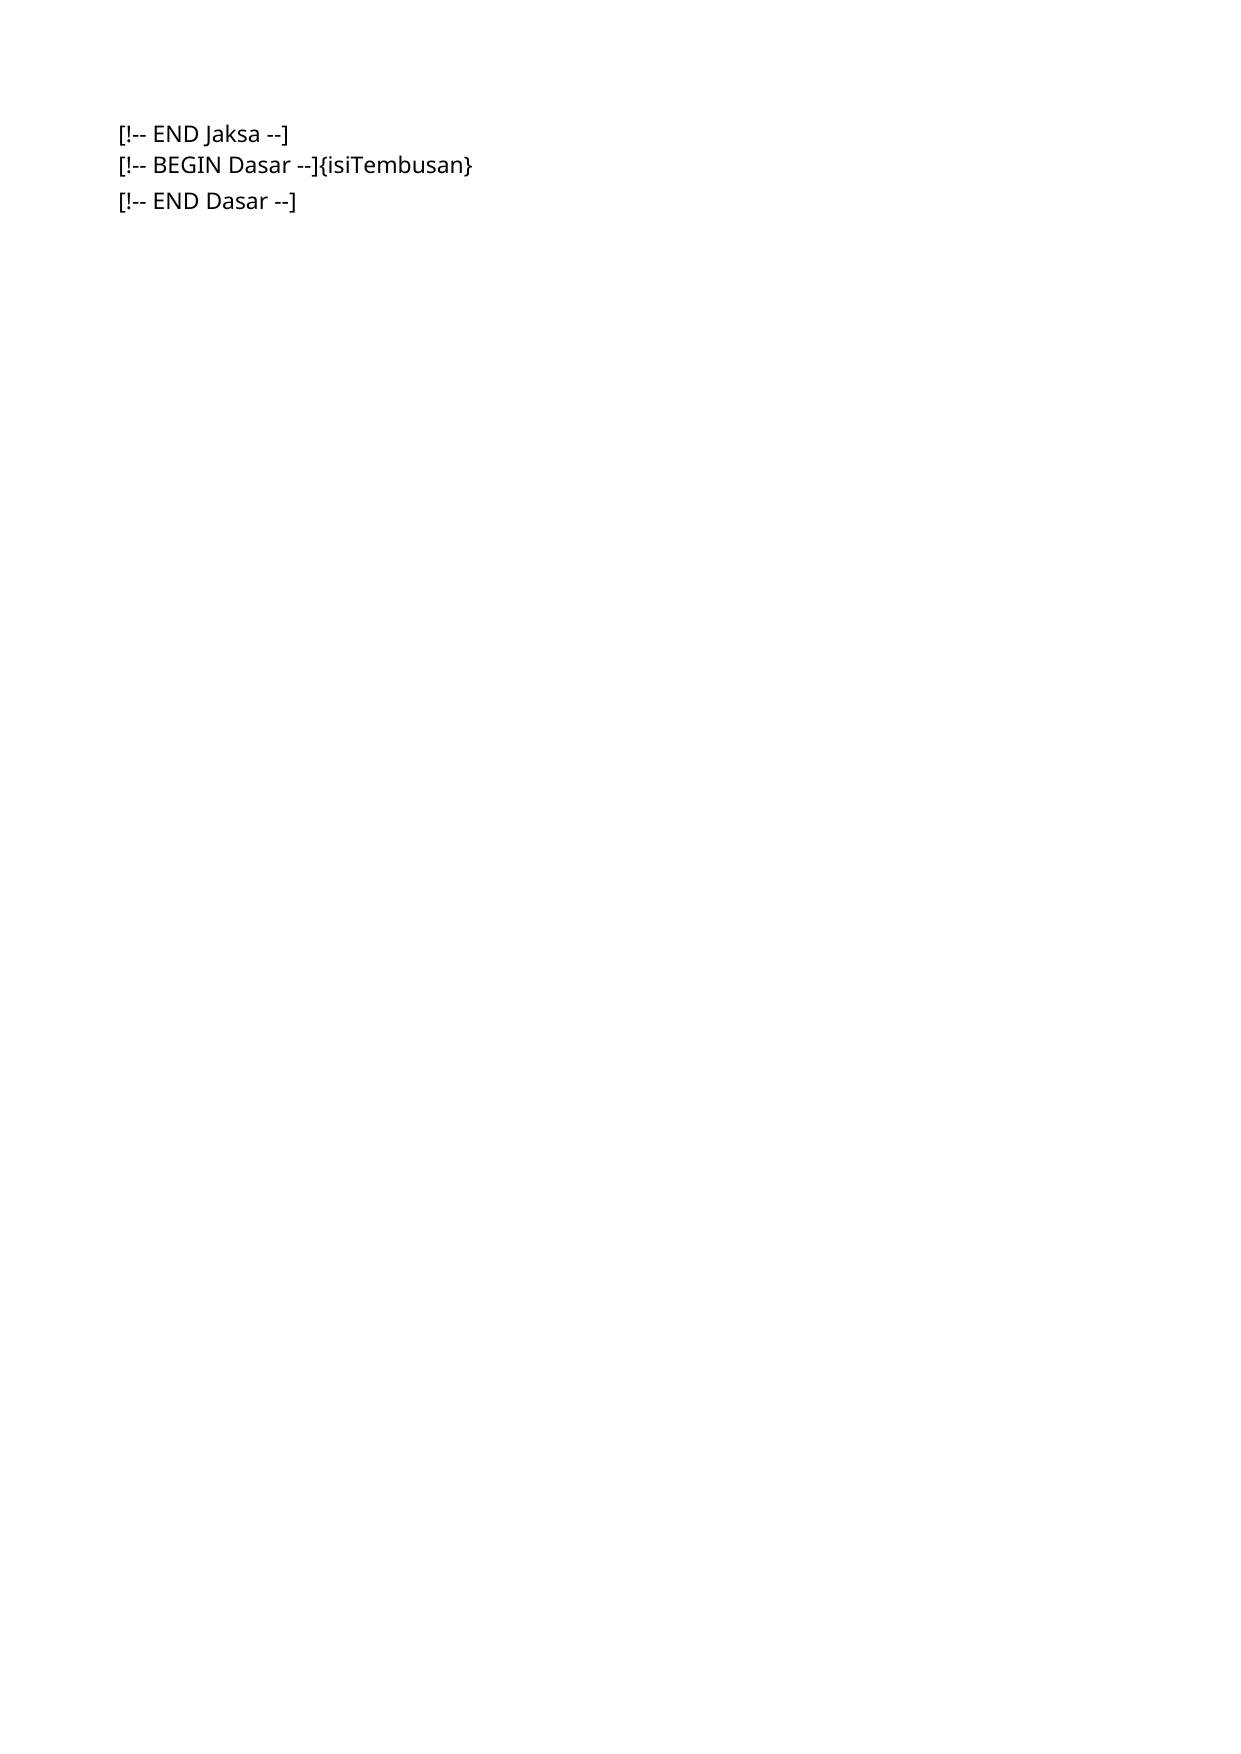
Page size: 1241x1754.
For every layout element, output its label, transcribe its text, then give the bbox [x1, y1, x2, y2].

text [!-- END Dasar --] [118, 185, 1122, 217]
text [!-- BEGIN Dasar --]{isiTembusan} [118, 149, 1122, 181]
text [!-- END Jaksa --] [118, 118, 1122, 149]
